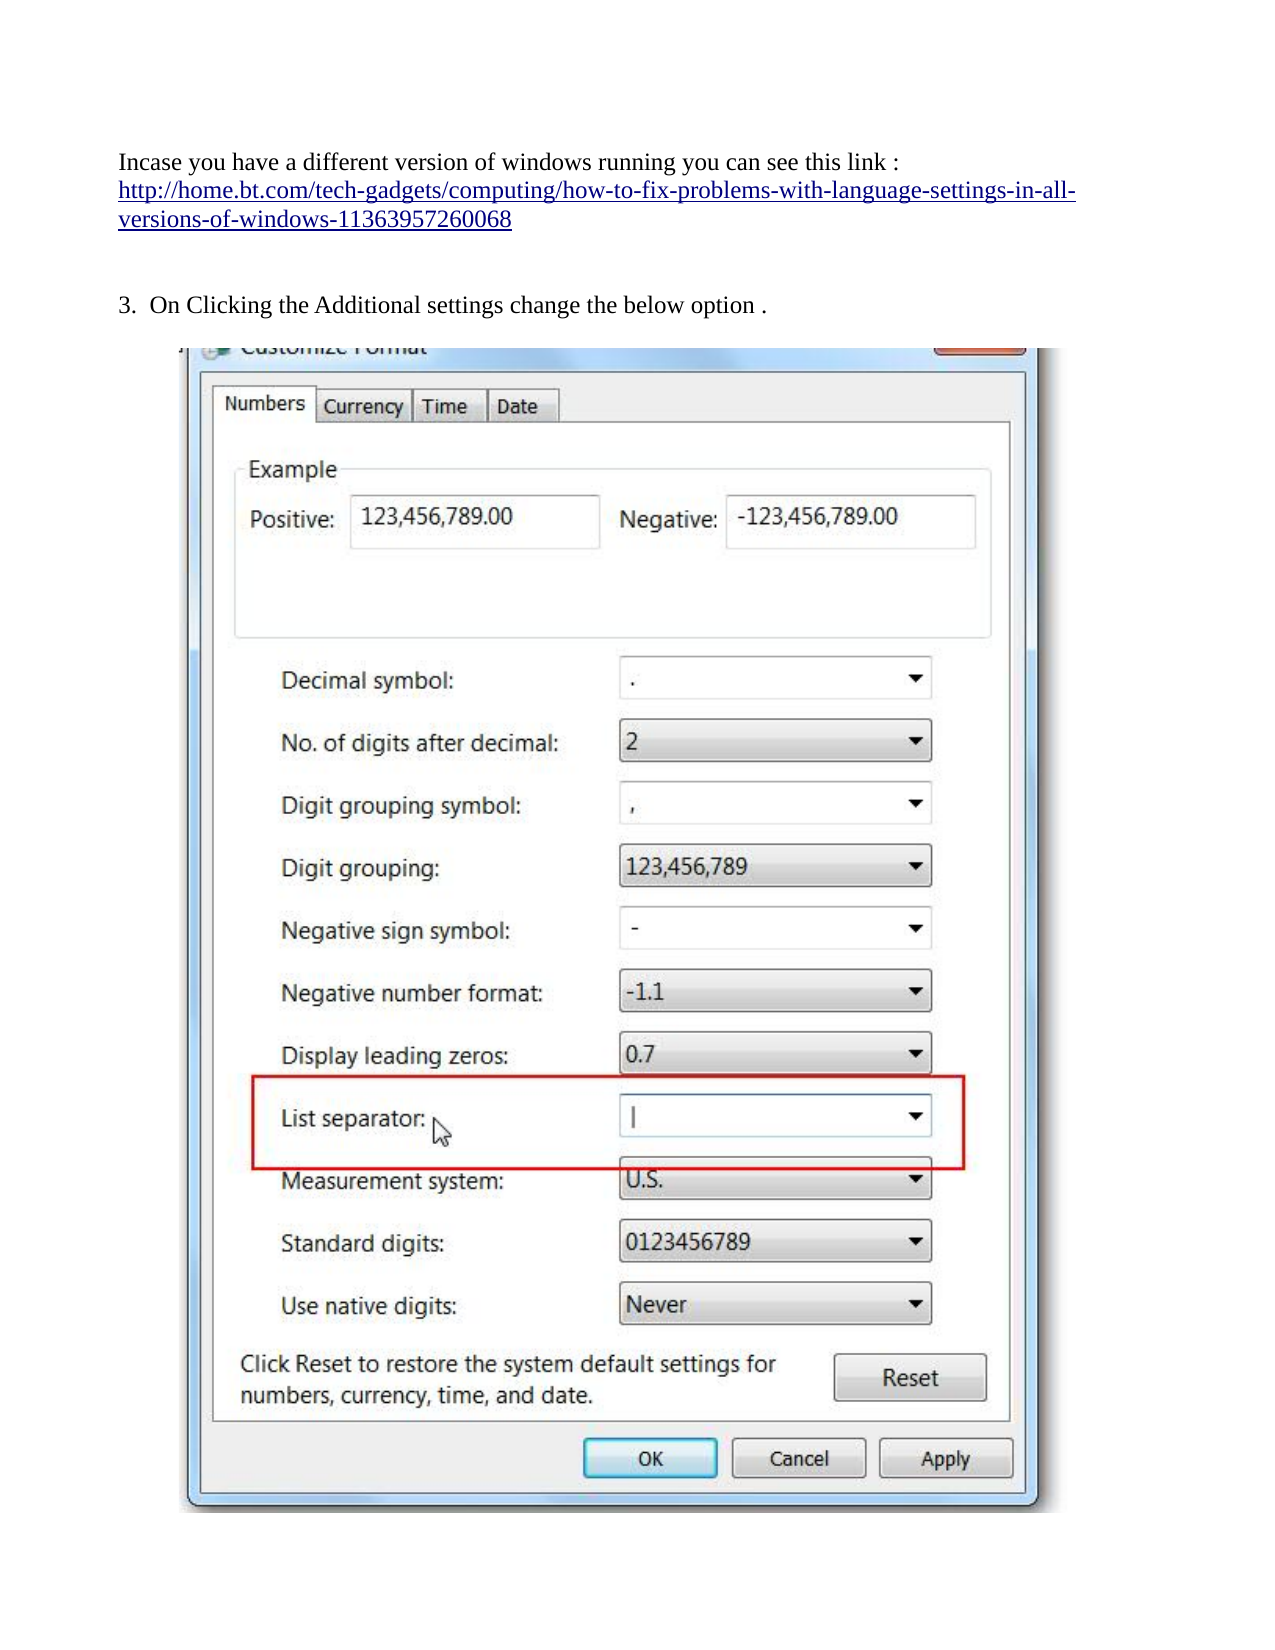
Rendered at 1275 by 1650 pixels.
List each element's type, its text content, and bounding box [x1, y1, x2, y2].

text 3. On Clicking the Additional settings change the below option . [118, 291, 1157, 319]
text Incase you have a different version of windows running you can see this link : [118, 147, 1157, 176]
picture [178, 348, 1097, 1513]
text http://home.bt.com/tech-gadgets/computing/how-to-fix-problems-with-language-settings-in-all-versions-of-windows-11363957260068 [118, 176, 1157, 233]
